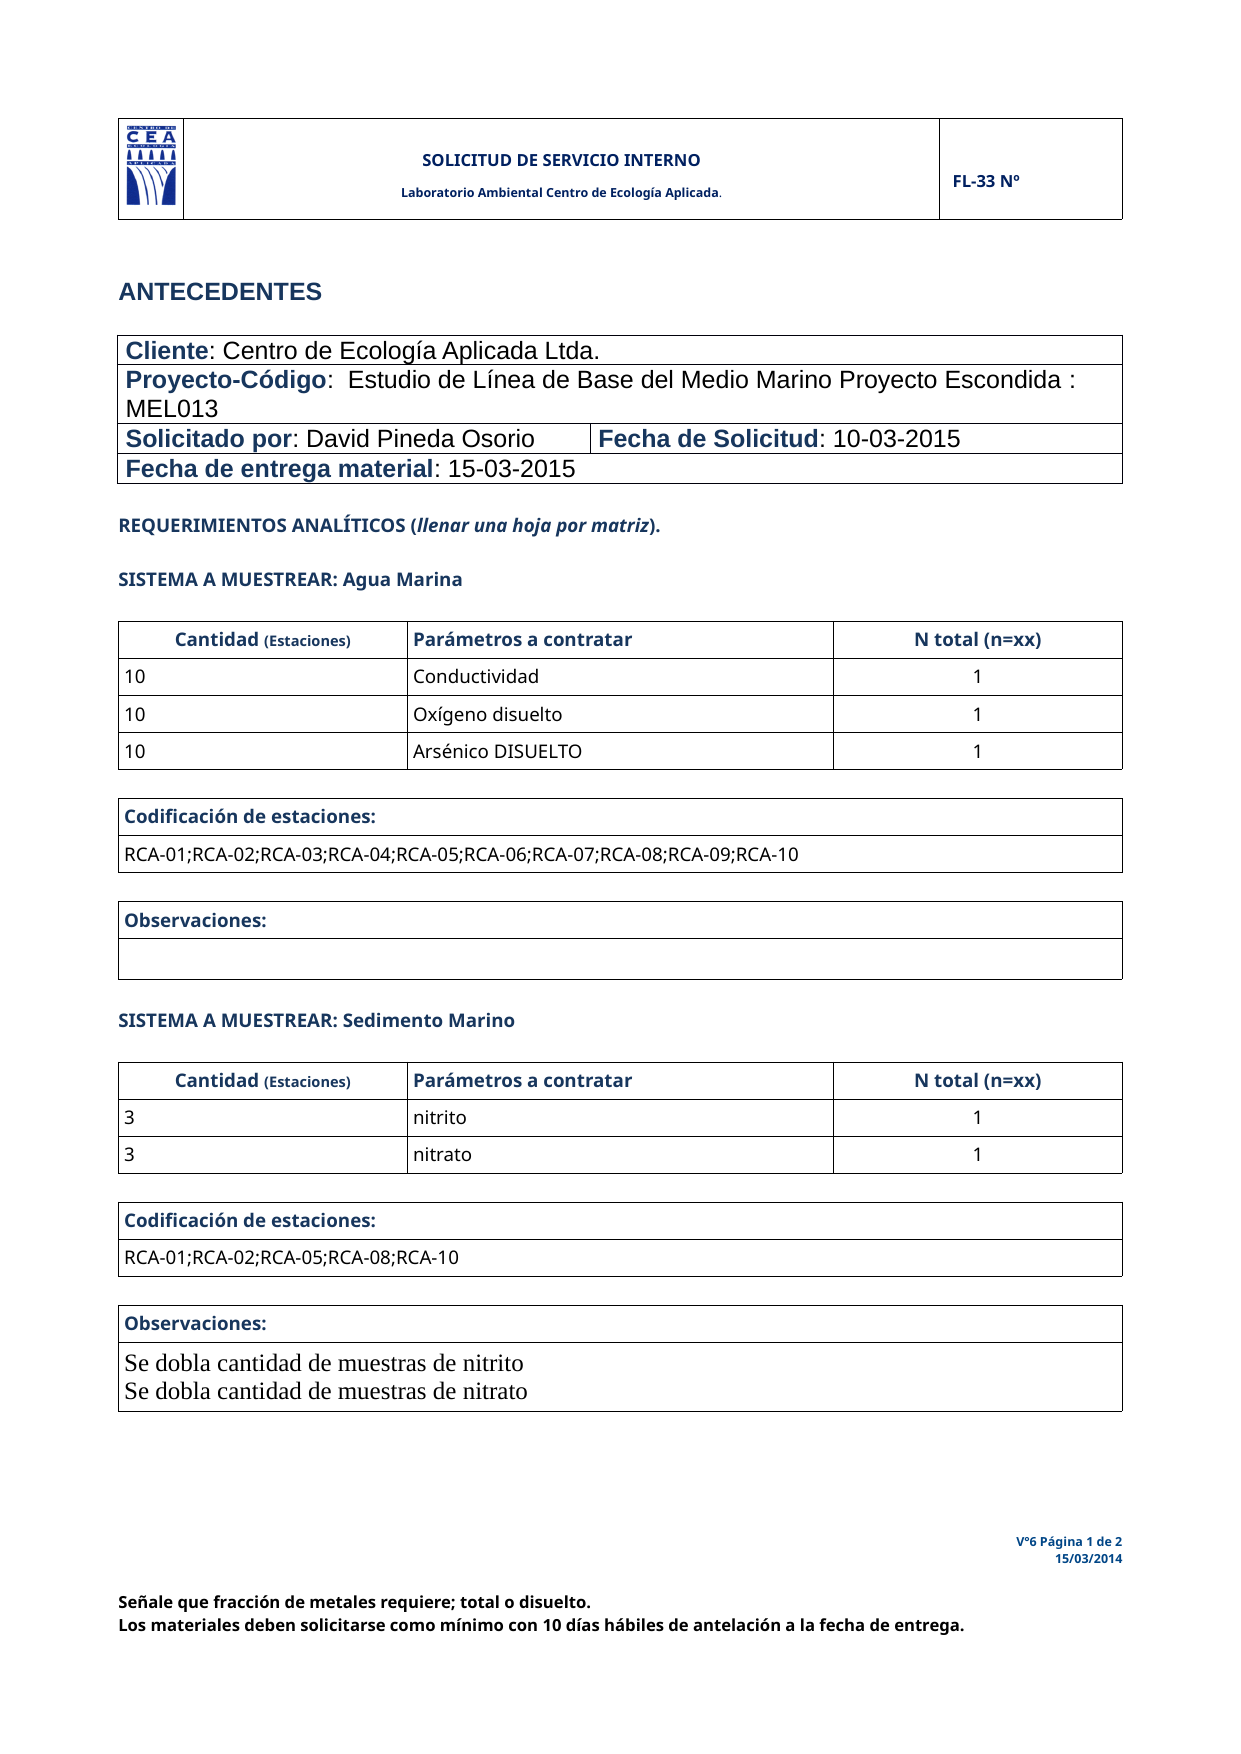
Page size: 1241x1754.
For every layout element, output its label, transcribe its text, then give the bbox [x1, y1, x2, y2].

table_cell 1 [834, 696, 1122, 732]
table_cell 10 [119, 659, 407, 695]
table_cell Fecha de entrega material: 15-03-2015 [118, 454, 1122, 482]
table_cell Proyecto-Código: Estudio de Línea de Base del Medio Marino Proyecto Escondida : MEL013 [118, 365, 1122, 423]
table_cell nitrato [408, 1137, 833, 1173]
table_cell Solicitado por: David Pineda Osorio [118, 424, 590, 453]
text SISTEMA A MUESTREAR: Agua Marina [118, 567, 1122, 592]
table_cell RCA-01;RCA-02;RCA-05;RCA-08;RCA-10 [119, 1240, 1122, 1276]
table_cell 1 [834, 1137, 1122, 1173]
table_cell 3 [119, 1137, 407, 1173]
table_header Cantidad (Estaciones) [119, 1063, 407, 1099]
table_cell 1 [834, 1100, 1122, 1136]
text SISTEMA A MUESTREAR: Sedimento Marino [118, 1007, 1122, 1033]
table_header N total (n=xx) [834, 1063, 1122, 1099]
text REQUERIMIENTOS ANALÍTICOS (llenar una hoja por matriz). [118, 512, 1122, 538]
table_header Codificación de estaciones: [119, 799, 1122, 835]
table_header Parámetros a contratar [408, 1063, 833, 1099]
table_cell 1 [834, 733, 1122, 769]
table_cell nitrito [408, 1100, 833, 1136]
table_cell [119, 939, 1122, 978]
table_header Codificación de estaciones: [119, 1203, 1122, 1239]
table_cell RCA-01;RCA-02;RCA-03;RCA-04;RCA-05;RCA-06;RCA-07;RCA-08;RCA-09;RCA-10 [119, 836, 1122, 872]
table_cell 10 [119, 733, 407, 769]
table_cell Se dobla cantidad de muestras de nitrito Se dobla cantidad de muestras de nitrato [119, 1343, 1122, 1411]
table_cell 3 [119, 1100, 407, 1136]
table_cell Oxígeno disuelto [408, 696, 833, 732]
table_header Cliente: Centro de Ecología Aplicada Ltda. [118, 336, 1122, 364]
table_header Parámetros a contratar [408, 622, 833, 658]
text ANTECEDENTES [118, 277, 1122, 306]
table_header N total (n=xx) [834, 622, 1122, 658]
picture [124, 123, 179, 207]
table_cell 1 [834, 659, 1122, 695]
table_cell 10 [119, 696, 407, 732]
table_header Cantidad (Estaciones) [119, 622, 407, 658]
table_cell Conductividad [408, 659, 833, 695]
table_header Observaciones: [119, 902, 1122, 938]
table_cell Fecha de Solicitud: 10-03-2015 [591, 424, 1122, 453]
table_header Observaciones: [119, 1306, 1122, 1342]
table_cell Arsénico DISUELTO [408, 733, 833, 769]
